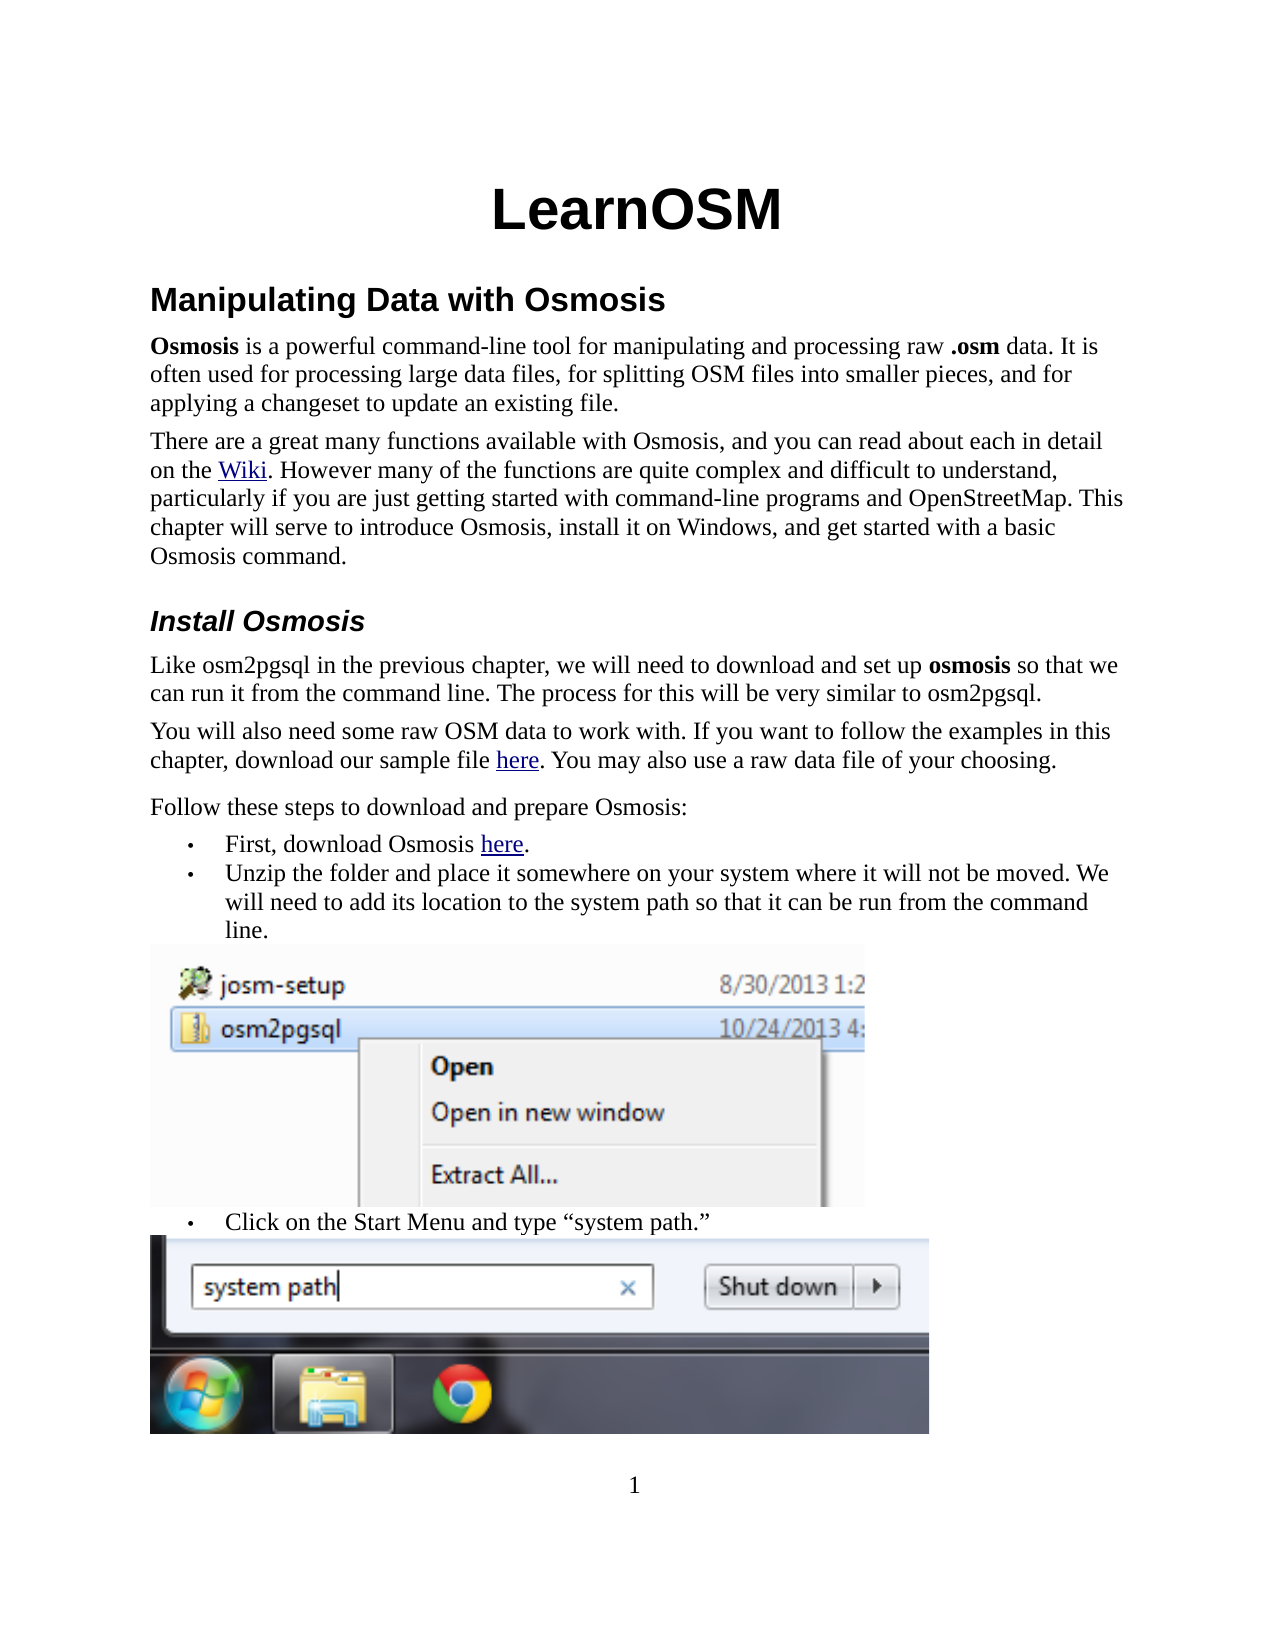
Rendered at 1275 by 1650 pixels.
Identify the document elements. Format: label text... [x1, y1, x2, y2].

picture [150, 944, 865, 1207]
picture [150, 1235, 930, 1434]
text There are a great many functions available with Osmosis, and you can read about each in detail on the Wiki. However many of the functions are quite complex and difficult to understand, particularly if you are just getting started with command-line programs and OpenStreetMap. This chapter will serve to introduce Osmosis, install it on Windows, and get started with a basic Osmosis command. [150, 426, 1125, 570]
list Click on the Start Menu and type “system path.” [187, 1207, 1125, 1236]
subtitle Manipulating Data with Osmosis [150, 279, 1125, 318]
text You will also need some raw OSM data to work with. If you want to follow the examples in this chapter, download our sample file here. You may also use a raw data file of your choosing. [150, 716, 1125, 774]
list Unzip the folder and place it somewhere on your system where it will not be moved. We will need to add its location to the system path so that it can be run from the command line. [187, 858, 1125, 944]
subtitle Install Osmosis [150, 604, 1125, 637]
text Osmosis is a powerful command-line tool for manipulating and processing raw .osm data. It is often used for processing large data files, for splitting OSM files into smaller pieces, and for applying a changeset to update an existing file. [150, 331, 1125, 417]
text Follow these steps to download and prepare Osmosis: [150, 792, 1125, 820]
text Like osm2pgsql in the previous chapter, we will need to download and set up osmosis so that we can run it from the command line. The process for this will be very similar to osm2pgsql. [150, 650, 1125, 707]
title LearnOSM [150, 175, 1125, 242]
list First, download Osmosis here. [187, 829, 1125, 858]
